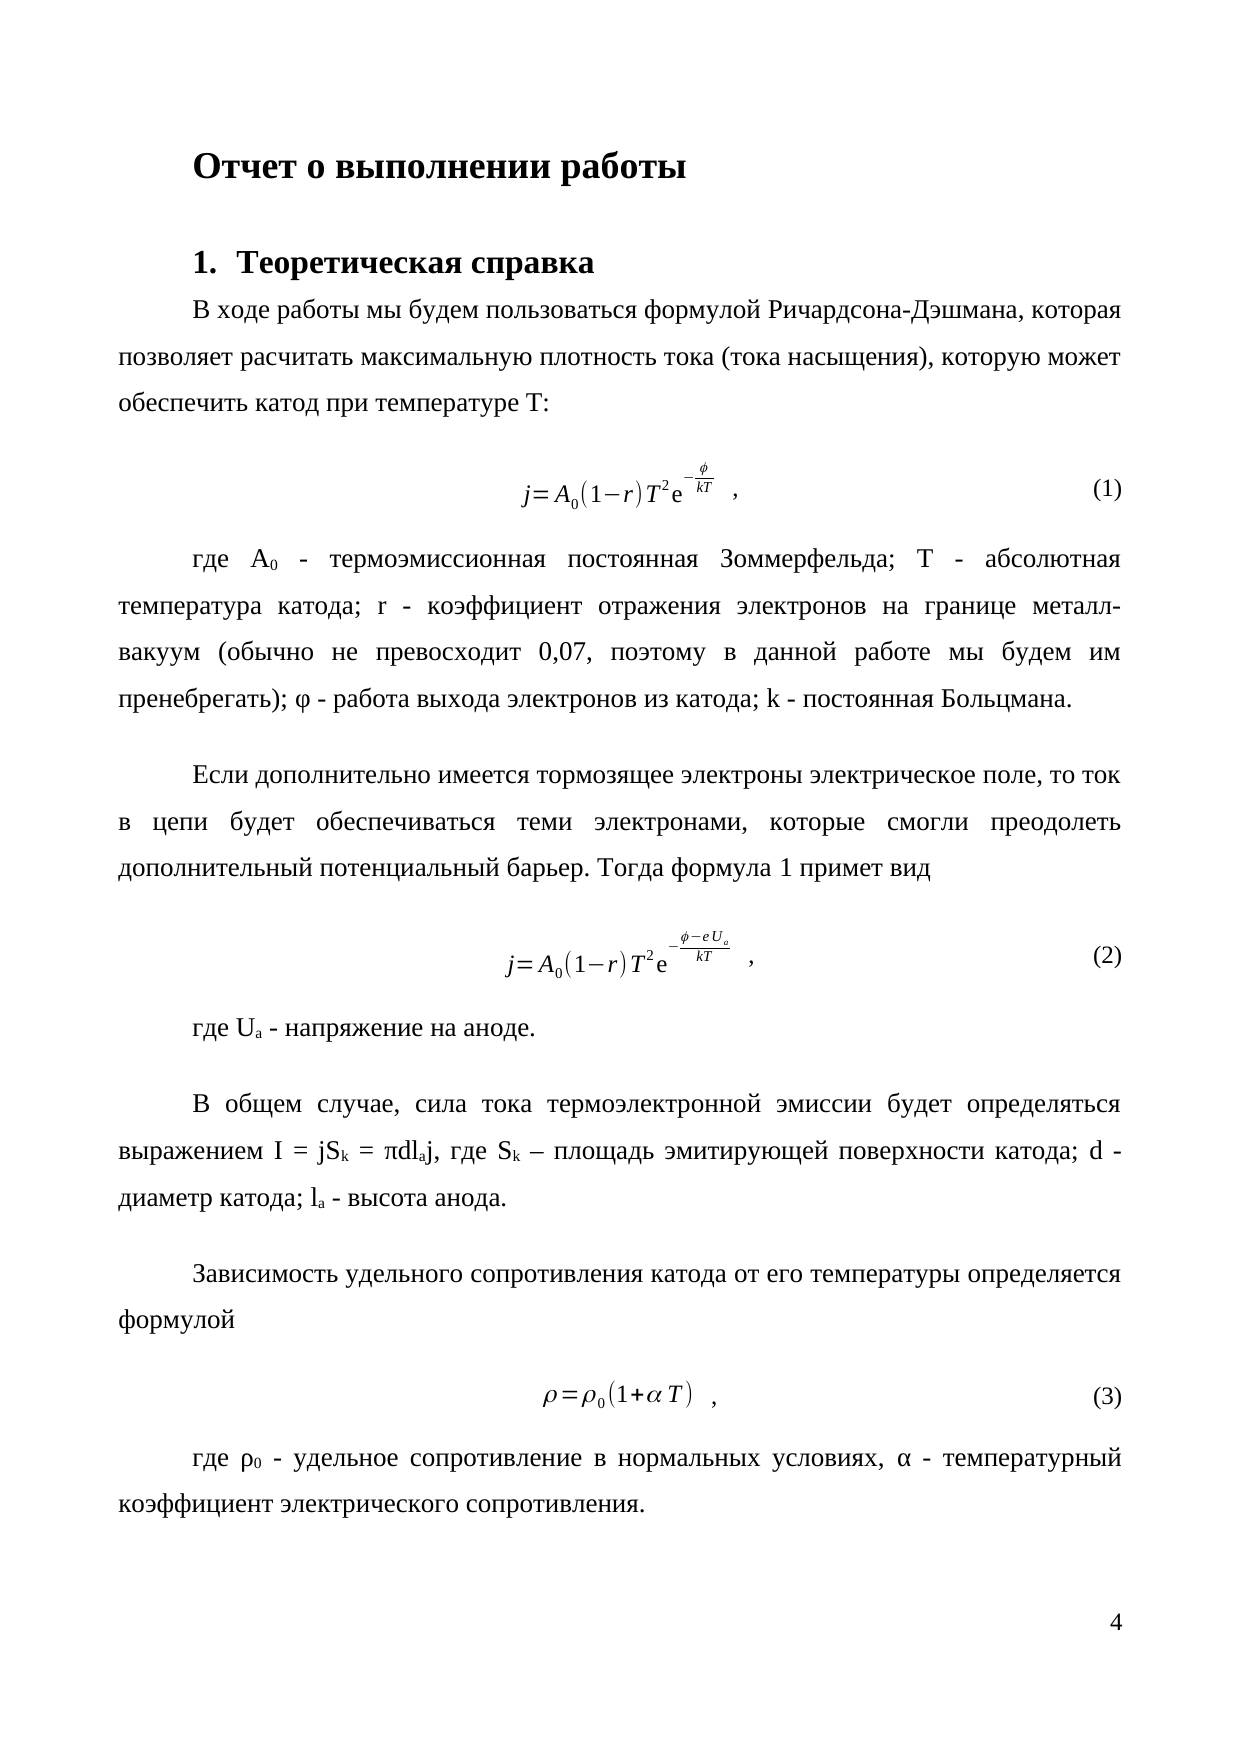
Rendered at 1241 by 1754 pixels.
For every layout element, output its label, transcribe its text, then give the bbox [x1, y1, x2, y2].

text , (1) [118, 462, 1122, 513]
text Если дополнительно имеется тормозящее электроны электрическое поле, то ток в цепи будет обеспечиваться теми электронами, которые смогли преодолеть дополнительный потенциальный барьер. Тогда формула 1 примет вид [118, 758, 1122, 883]
text Зависимость удельного сопротивления катода от его температуры определяется формулой [118, 1257, 1122, 1334]
text где А0 - термоэмиссионная постоянная Зоммерфельда; Т - абсолютная температура катода; r - коэффициент отражения электронов на границе металл-вакуум (обычно не превосходит 0,07, поэтому в данной работе мы будем им пренебрегать); φ - работа выхода электронов из катода; k - постоянная Больцмана. [118, 542, 1122, 713]
subtitle Теоретическая справка [118, 242, 1122, 281]
text где Uа - напряжение на аноде. [118, 1011, 1122, 1042]
text , (3) [118, 1379, 1122, 1411]
text , (2) [118, 928, 1122, 982]
text где ρ0 - удельное сопротивление в нормальных условиях, α - температурный коэффициент электрического сопротивления. [118, 1441, 1122, 1519]
text В общем случае, сила тока термоэлектронной эмиссии будет определяться выражением I = jSk = πdlаj, где Sk – площадь эмитирующей поверхности катода; d - диаметр катода; lа - высота анода. [118, 1087, 1122, 1212]
text В ходе работы мы будем пользоваться формулой Ричардсона-Дэшмана, которая позволяет расчитать максимальную плотность тока (тока насыщения), которую может обеспечить катод при температуре Т: [118, 293, 1122, 417]
subtitle Отчет о выполнении работы [118, 143, 1122, 187]
